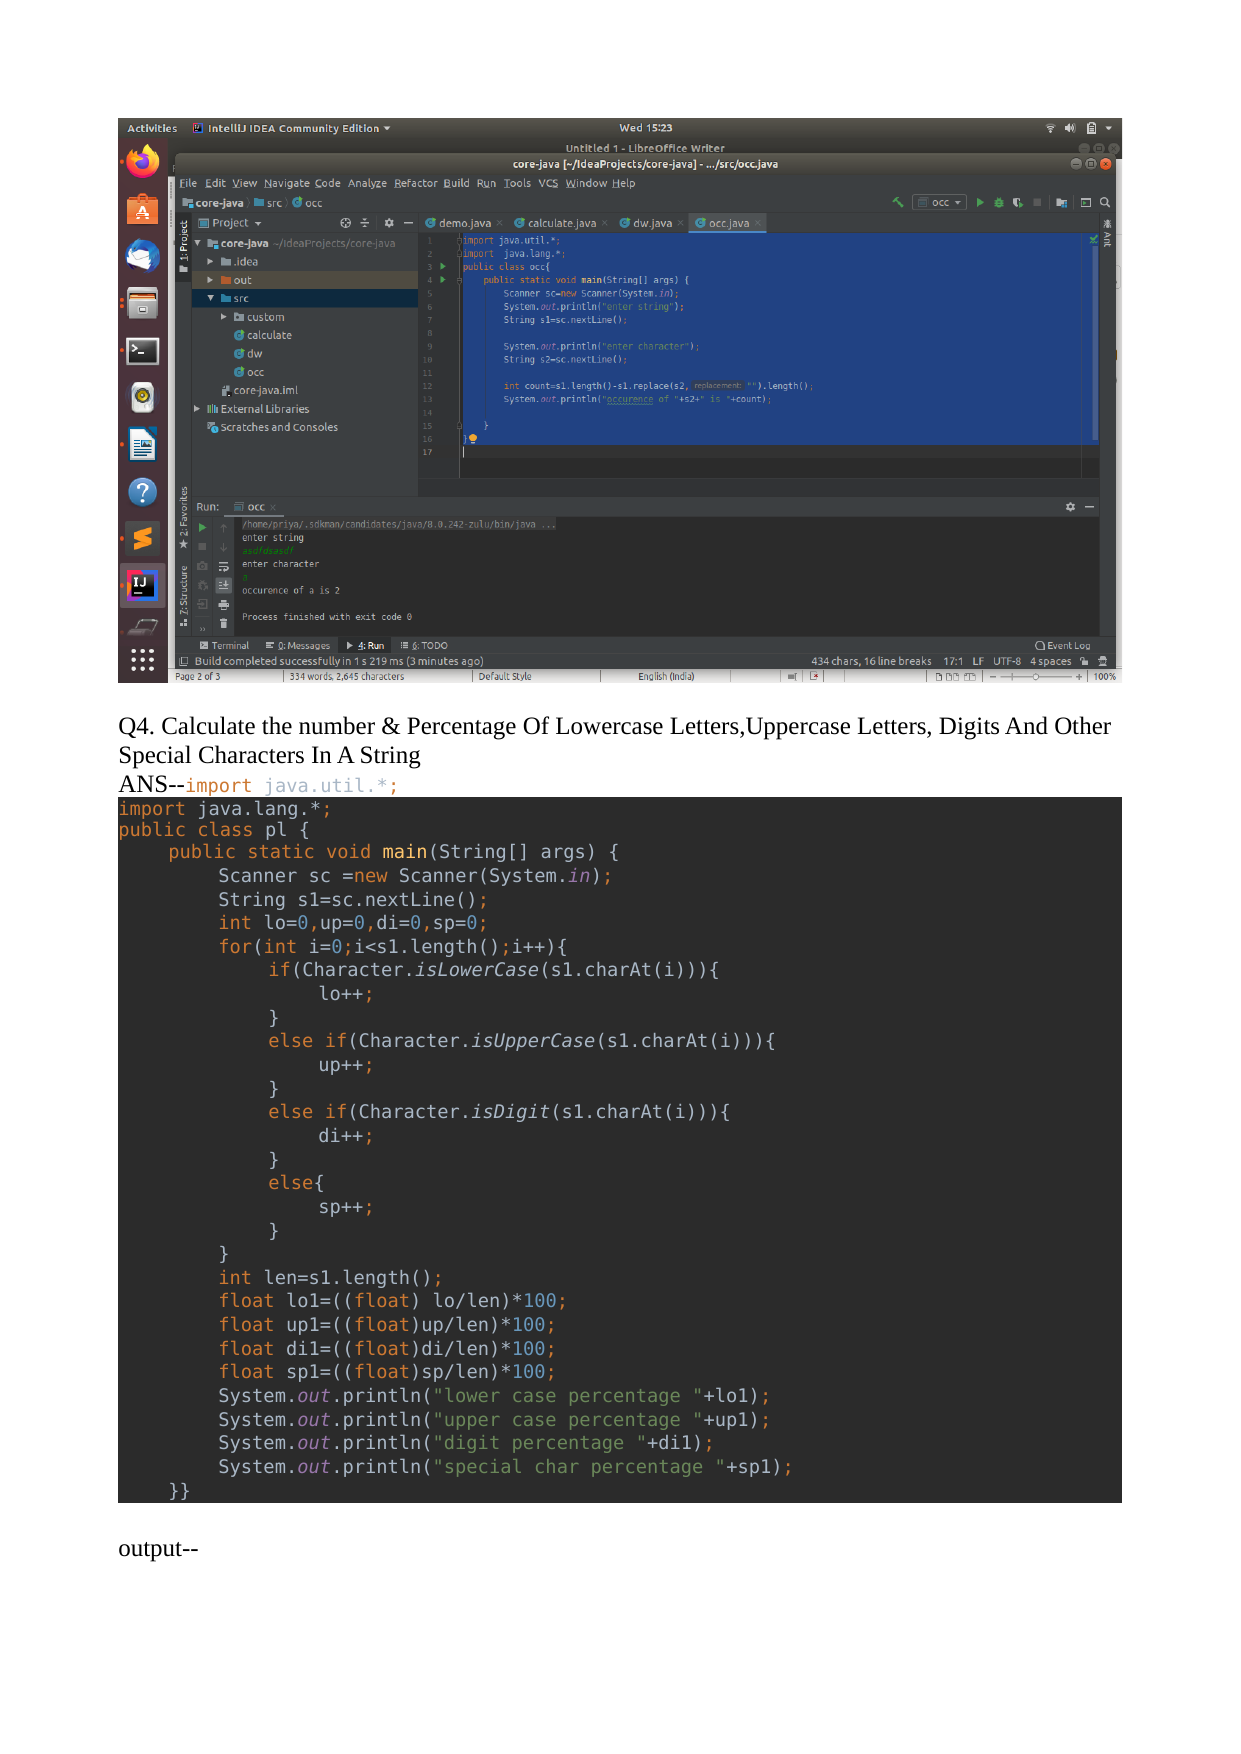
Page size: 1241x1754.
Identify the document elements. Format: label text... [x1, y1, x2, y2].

text lo++; [118, 983, 1122, 1007]
text } [118, 1219, 1122, 1243]
text String s1=sc.nextLine(); [118, 888, 1122, 912]
text System.out.println("digit percentage "+di1); [118, 1432, 1122, 1456]
text else if(Character.isDigit(s1.charAt(i))){ [118, 1101, 1122, 1125]
picture [118, 118, 1123, 683]
text System.out.println("special char percentage "+sp1); [118, 1456, 1122, 1480]
text float di1=((float)di/len)*100; [118, 1338, 1122, 1361]
text up++; [118, 1054, 1122, 1078]
text int len=s1.length(); [118, 1267, 1122, 1291]
text for(int i=0;i<s1.length();i++){ [118, 936, 1122, 959]
text Q4. Calculate the number & Percentage Of Lowercase Letters,Uppercase Letters, Digits And Other Special Characters In A String [118, 683, 1122, 769]
text float sp1=((float)sp/len)*100; [118, 1361, 1122, 1385]
text float up1=((float)up/len)*100; [118, 1314, 1122, 1338]
text else{ [118, 1172, 1122, 1196]
text import java.lang.*; [118, 797, 1122, 819]
text output-- [118, 1533, 1122, 1562]
text } [118, 1078, 1122, 1101]
text }} [118, 1480, 1122, 1503]
text if(Character.isLowerCase(s1.charAt(i))){ [118, 959, 1122, 983]
text int lo=0,up=0,di=0,sp=0; [118, 912, 1122, 936]
text } [118, 1149, 1122, 1172]
text System.out.println("upper case percentage "+up1); [118, 1409, 1122, 1432]
text Scanner sc =new Scanner(System.in); [118, 865, 1122, 888]
text di++; [118, 1125, 1122, 1149]
text public static void main(String[] args) { [118, 841, 1122, 865]
text ANS--import java.util.*; [118, 769, 1122, 797]
text float lo1=((float) lo/len)*100; [118, 1291, 1122, 1314]
text else if(Character.isUpperCase(s1.charAt(i))){ [118, 1030, 1122, 1054]
text System.out.println("lower case percentage "+lo1); [118, 1385, 1122, 1409]
text } [118, 1007, 1122, 1030]
text } [118, 1243, 1122, 1267]
text sp++; [118, 1196, 1122, 1219]
text public class pl { [118, 819, 1122, 841]
